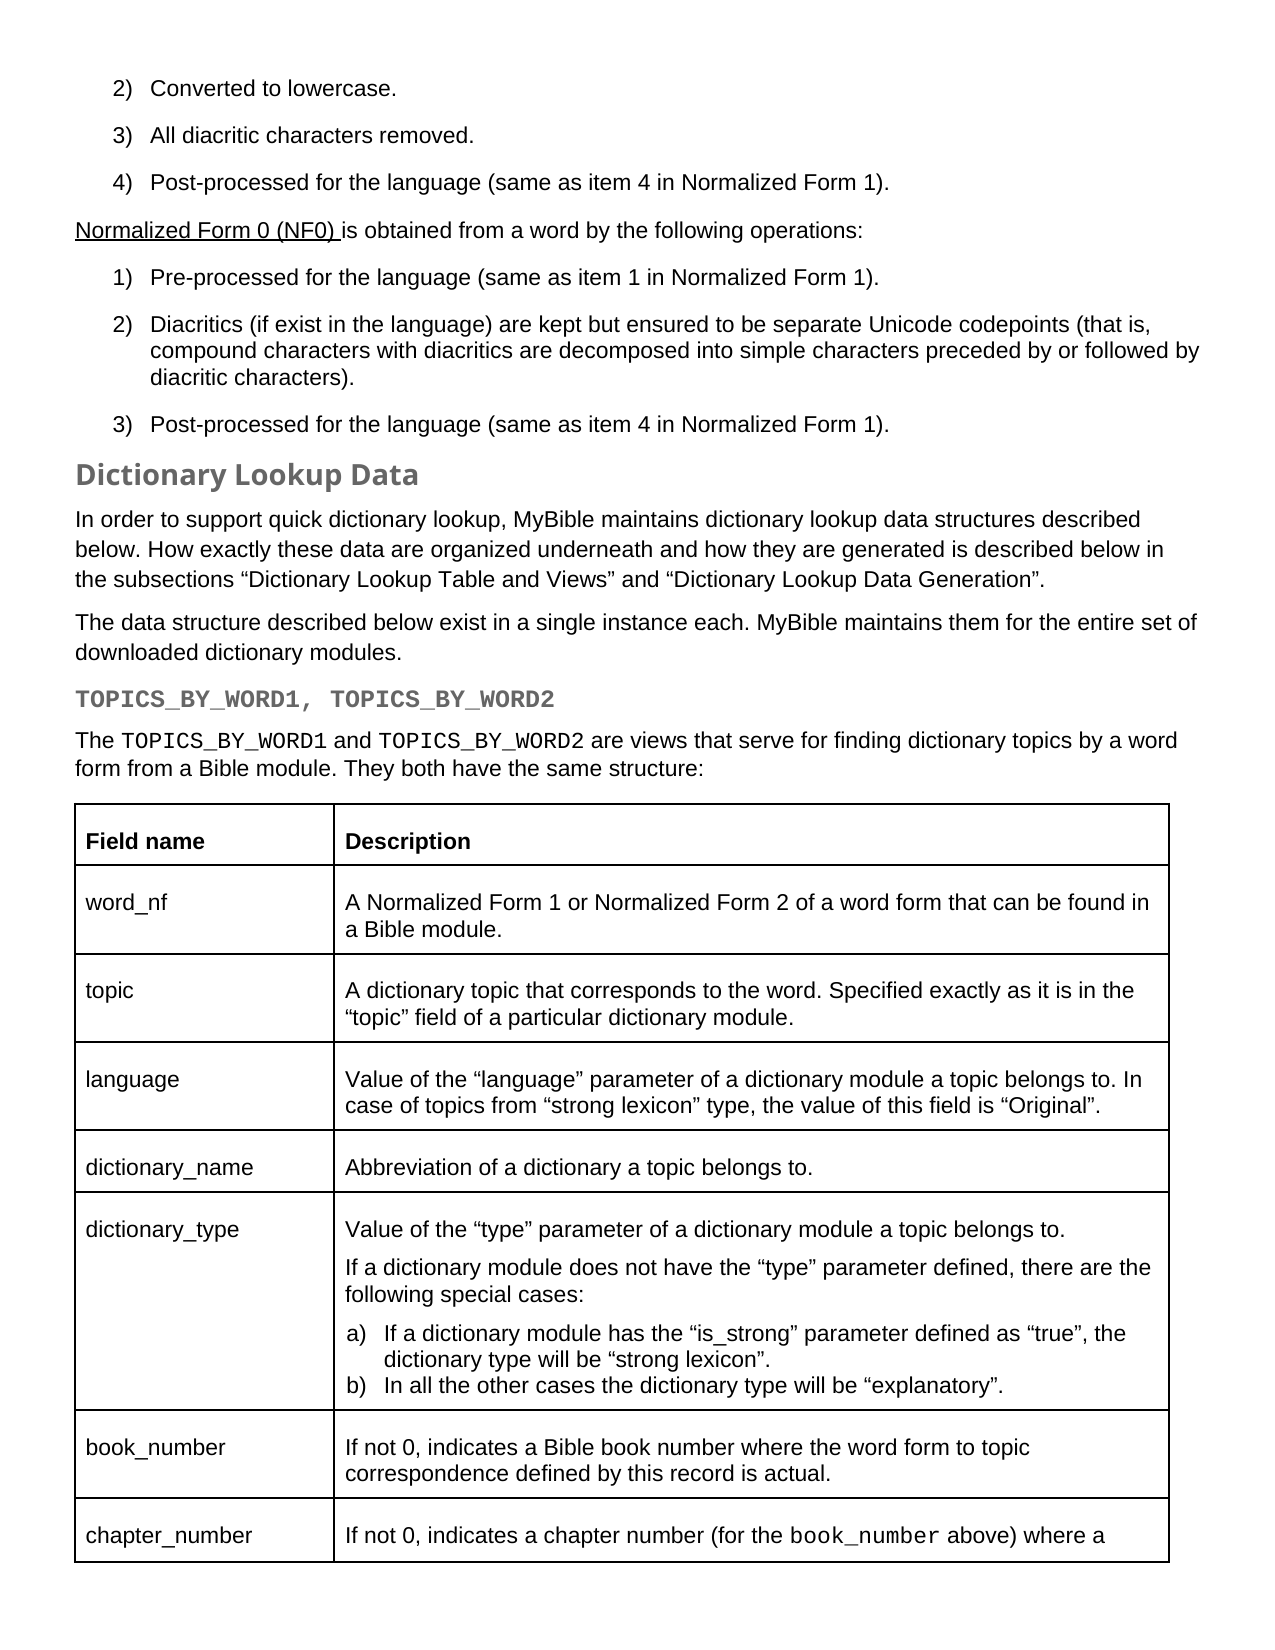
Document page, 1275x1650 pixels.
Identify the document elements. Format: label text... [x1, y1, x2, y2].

table_cell If not 0, indicates a Bible book number where the word form to topic correspondence defined by this record is actual. [335, 1411, 1168, 1497]
list Diacritics (if exist in the language) are kept but ensured to be separate Unicode codepoints (that is, compound characters with diacritics are decomposed into simple characters preceded by or followed by diacritic characters). [112, 311, 1200, 390]
subtitle TOPICS_BY_WORD1, TOPICS_BY_WORD2 [75, 686, 1200, 714]
list Pre-processed for the language (same as item 1 in Normalized Form 1). [112, 264, 1200, 290]
table_cell Abbreviation of a dictionary a topic belongs to. [335, 1131, 1168, 1191]
list Post-processed for the language (same as item 4 in Normalized Form 1). [112, 169, 1200, 196]
list Converted to lowercase. [112, 75, 1200, 101]
table_cell chapter_number [76, 1499, 333, 1561]
table_header Description [335, 805, 1168, 864]
subtitle Dictionary Lookup Data [75, 454, 1200, 493]
table_cell A Normalized Form 1 or Normalized Form 2 of a word form that can be found in a Bible module. [335, 866, 1168, 952]
table_cell topic [76, 955, 333, 1041]
text Normalized Form 0 (NF0) is obtained from a word by the following operations: [75, 217, 1200, 243]
table_cell word_nf [76, 866, 333, 952]
table_cell dictionary_type [76, 1193, 333, 1409]
list Post-processed for the language (same as item 4 in Normalized Form 1). [112, 411, 1200, 437]
text In order to support quick dictionary lookup, MyBible maintains dictionary lookup data structures described below. How exactly these data are organized underneath and how they are generated is described below in the subsections “Dictionary Lookup Table and Views” and “Dictionary Lookup Data Generation”. [75, 506, 1200, 593]
text The data structure described below exist in a single instance each. MyBible maintains them for the entire set of downloaded dictionary modules. [75, 609, 1200, 666]
table_header Field name [76, 805, 333, 864]
table_cell Value of the “type” parameter of a dictionary module a topic belongs to. If a dictionary module does not have the “type” parameter defined, there are the following special cases: If a dictionary module has the “is_strong” parameter defined as “true”, the dictionary type will be “strong lexicon”. In all the other cases the dictionary type will be “explanatory”. [335, 1193, 1168, 1409]
table_cell book_number [76, 1411, 333, 1497]
table_cell If not 0, indicates a chapter number (for the book_number above) where a [335, 1499, 1168, 1561]
table_cell Value of the “language” parameter of a dictionary module a topic belongs to. In case of topics from “strong lexicon” type, the value of this field is “Original”. [335, 1043, 1168, 1129]
list All diacritic characters removed. [112, 122, 1200, 148]
table_cell A dictionary topic that corresponds to the word. Specified exactly as it is in the “topic” field of a particular dictionary module. [335, 955, 1168, 1041]
table_cell dictionary_name [76, 1131, 333, 1191]
table_cell language [76, 1043, 333, 1129]
text The TOPICS_BY_WORD1 and TOPICS_BY_WORD2 are views that serve for finding dictionary topics by a word form from a Bible module. They both have the same structure: [75, 727, 1200, 782]
